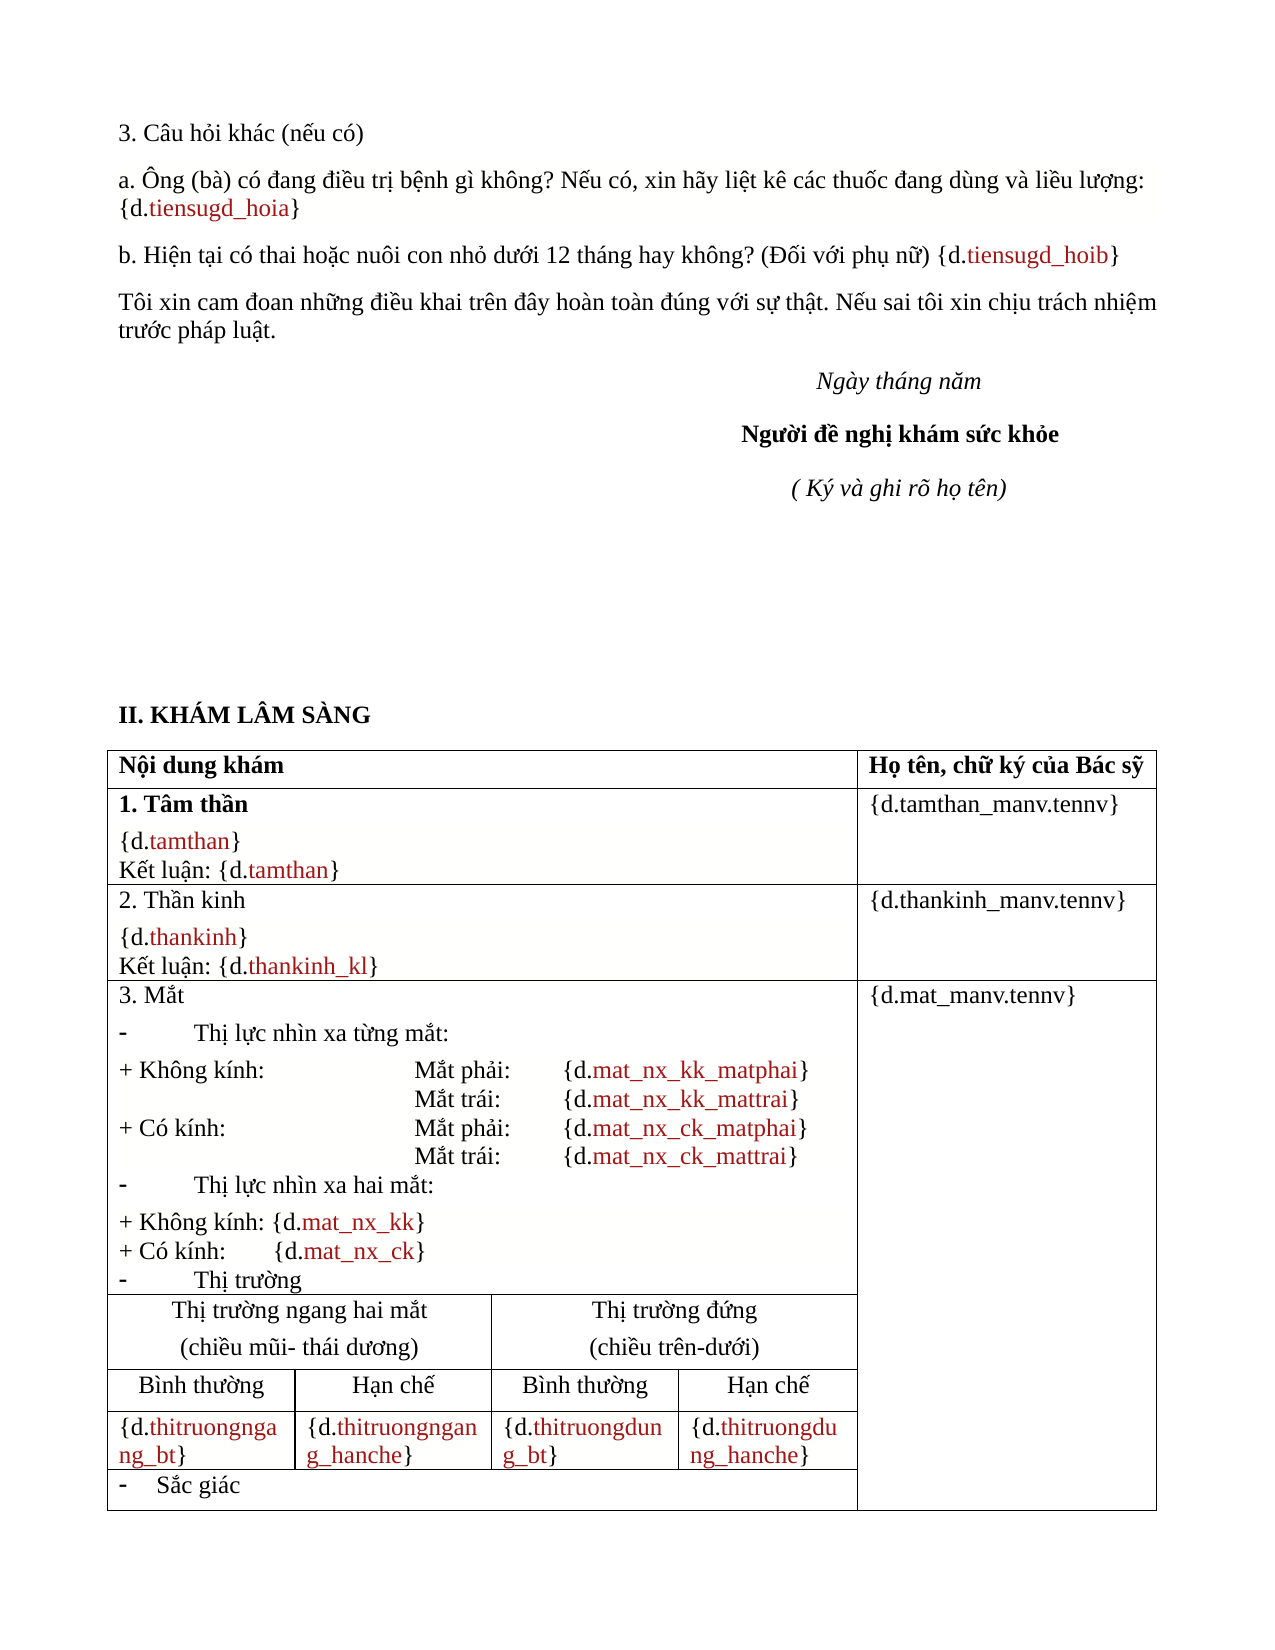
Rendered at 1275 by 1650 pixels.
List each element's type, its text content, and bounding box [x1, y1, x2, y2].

table_cell 2. Thần kinh {d.thankinh} Kết luận: {d.thankinh_kl} [108, 885, 857, 979]
table_cell Bình thường [492, 1370, 678, 1411]
table_cell 1. Tâm thần {d.tamthan} Kết luận: {d.tamthan} [108, 789, 857, 884]
table_cell {d.thitruongngang_bt} [108, 1412, 119, 1469]
table_cell Thị trường ngang hai mắt (chiều mũi- thái dương) [108, 1295, 491, 1369]
text Ngày tháng năm [643, 366, 1157, 394]
table_cell {d.thitruongngang_bt} [284, 1412, 294, 1469]
text a. Ông (bà) có đang điều trị bệnh gì không? Nếu có, xin hãy liệt kê các thuốc đang dùng và liều lượng: {d.tiensugd_hoia} [118, 165, 1157, 222]
text II. KHÁM LÂM SÀNG [118, 700, 1157, 728]
table_cell 3. Mắt Thị lực nhìn xa từng mắt: + Không kính: Mắt phải: {d.mat_nx_kk_matphai} Mắt trái: {d.mat_nx_kk_mattrai} + Có kính: Mắt phải: {d.mat_nx_ck_matphai} Mắt trái: {d.mat_nx_ck_mattrai} Thị lực nhìn xa hai mắt: + Không kính: {d.mat_nx_kk} + Có kính: {d.mat_nx_ck} Thị trường [108, 981, 857, 1294]
table_cell {d.thitruongdung_bt} [667, 1412, 678, 1469]
text ( Ký và ghi rõ họ tên) [643, 473, 1157, 502]
table_cell {d.thitruongngang_hanche} [480, 1412, 491, 1469]
text 3. Câu hỏi khác (nếu có) [118, 118, 1157, 147]
text b. Hiện tại có thai hoặc nuôi con nhỏ dưới 12 tháng hay không? (Đối với phụ nữ) {d.tiensugd_hoib} [118, 240, 1157, 269]
table_cell Bình thường [108, 1370, 294, 1411]
text Tôi xin cam đoan những điều khai trên đây hoàn toàn đúng với sự thật. Nếu sai tôi xin chịu trách nhiệm trước pháp luật. [118, 287, 1157, 344]
table_cell {d.thitruongdung_hanche} [846, 1412, 857, 1469]
table_cell {d.thitruongdung_bt} [492, 1412, 502, 1469]
text Người đề nghị khám sức khỏe [643, 419, 1157, 448]
table_cell {d.mat_manv.tennv} [858, 981, 1156, 1510]
table_cell {d.thankinh_manv.tennv} [858, 885, 1156, 979]
table_cell Thị trường đứng (chiều trên-dưới) [492, 1295, 857, 1369]
table_cell {d.tamthan_manv.tennv} [858, 789, 1156, 884]
table_header Họ tên, chữ ký của Bác sỹ [858, 751, 1156, 788]
table_cell Sắc giác + Bình thường: {d.sacgiac_bt} + Mù màu toàn bộ: {d.mumautoanbo} Mù màu: Đỏ : {d.mumau_do} Xanh lá cây : {d.mumau_xanh} Vàng : {d.mumau_vang} Kết luận: {d.mat_ketluan} [108, 1470, 857, 1510]
table_cell {d.thitruongdung_hanche} [679, 1412, 690, 1469]
table_cell Hạn chế [296, 1370, 491, 1411]
table_cell {d.thitruongngang_hanche} [296, 1412, 306, 1469]
table_header Nội dung khám [108, 751, 857, 788]
table_cell Hạn chế [679, 1370, 857, 1411]
